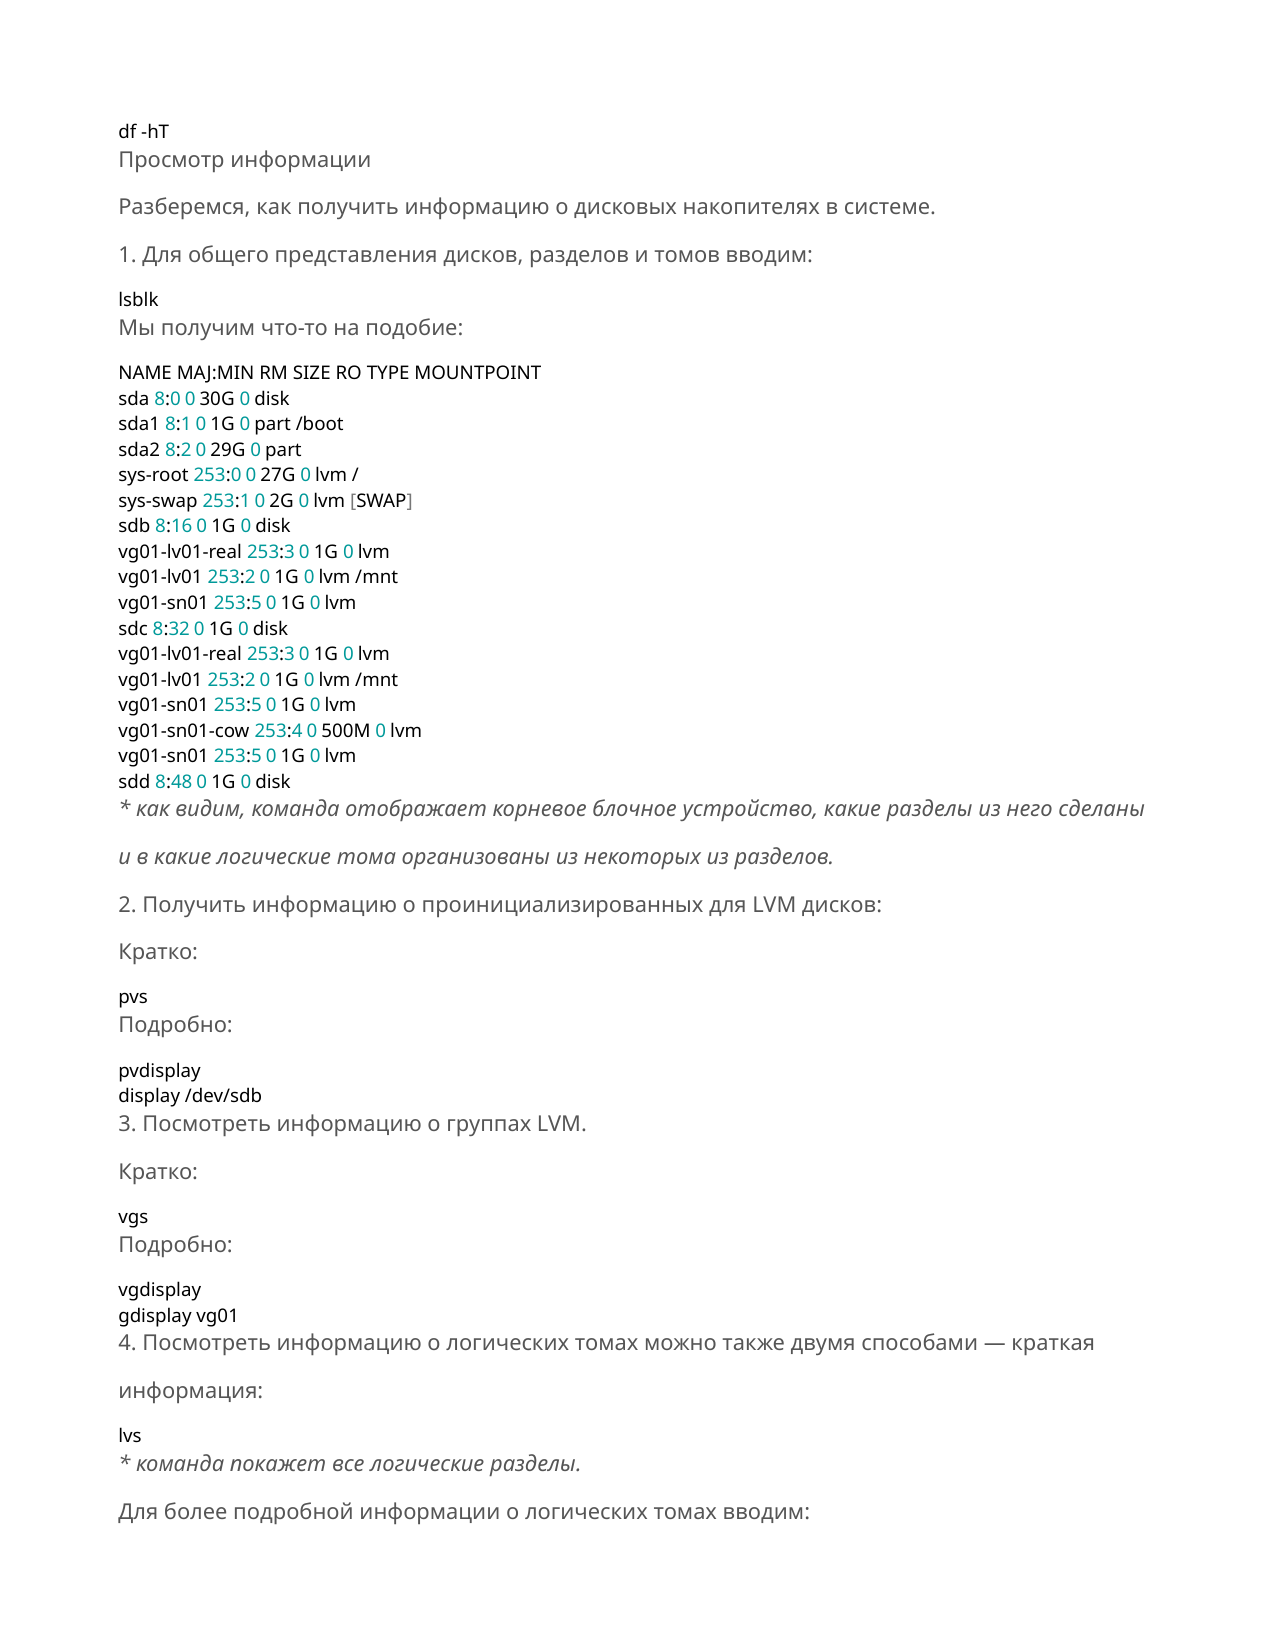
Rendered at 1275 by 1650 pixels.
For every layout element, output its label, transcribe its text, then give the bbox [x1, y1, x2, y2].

text 4. Посмотреть информацию о логических томах можно также двумя способами — краткая информация: [118, 1327, 1157, 1405]
text * как видим, команда отображает корневое блочное устройство, какие разделы из него сделаны и в какие логические тома организованы из некоторых из разделов. [118, 793, 1157, 871]
text Мы получим что-то на подобие: [118, 312, 1157, 342]
text sda2 8:2 0 29G 0 part [118, 436, 1157, 462]
text vg01-lv01 253:2 0 1G 0 lvm /mnt [118, 666, 1157, 691]
text display /dev/sdb [118, 1082, 1157, 1108]
text gdisplay vg01 [118, 1302, 1157, 1327]
text sdd 8:48 0 1G 0 disk [118, 768, 1157, 793]
text sda 8:0 0 30G 0 disk [118, 385, 1157, 411]
text vgs [118, 1203, 1157, 1229]
text df -hT [118, 118, 1157, 144]
text Подробно: [118, 1229, 1157, 1258]
text sdc 8:32 0 1G 0 disk [118, 615, 1157, 640]
text 2. Получить информацию о проинициализированных для LVM дисков: [118, 889, 1157, 918]
text sys-swap 253:1 0 2G 0 lvm [SWAP] [118, 487, 1157, 513]
text NAME MAJ:MIN RM SIZE RO TYPE MOUNTPOINT [118, 359, 1157, 385]
text * команда покажет все логические разделы. [118, 1448, 1157, 1478]
text sdb 8:16 0 1G 0 disk [118, 513, 1157, 538]
text Кратко: [118, 1156, 1157, 1185]
text lvs [118, 1423, 1157, 1448]
text sda1 8:1 0 1G 0 part /boot [118, 411, 1157, 436]
text 1. Для общего представления дисков, разделов и томов вводим: [118, 239, 1157, 269]
text vg01-lv01-real 253:3 0 1G 0 lvm [118, 640, 1157, 666]
text Разберемся, как получить информацию о дисковых накопителях в системе. [118, 191, 1157, 221]
text sys-root 253:0 0 27G 0 lvm / [118, 462, 1157, 487]
text vg01-sn01 253:5 0 1G 0 lvm [118, 691, 1157, 717]
text vg01-lv01 253:2 0 1G 0 lvm /mnt [118, 564, 1157, 589]
text vg01-sn01 253:5 0 1G 0 lvm [118, 589, 1157, 615]
text vgdisplay [118, 1276, 1157, 1302]
text pvdisplay [118, 1057, 1157, 1082]
text Для более подробной информации о логических томах вводим: [118, 1496, 1157, 1526]
text pvs [118, 984, 1157, 1009]
text Подробно: [118, 1009, 1157, 1039]
text lsblk [118, 286, 1157, 312]
text Кратко: [118, 936, 1157, 966]
text vg01-sn01 253:5 0 1G 0 lvm [118, 742, 1157, 768]
text vg01-lv01-real 253:3 0 1G 0 lvm [118, 538, 1157, 564]
subtitle Просмотр информации [118, 144, 1157, 173]
text 3. Посмотреть информацию о группах LVM. [118, 1108, 1157, 1138]
text vg01-sn01-cow 253:4 0 500M 0 lvm [118, 717, 1157, 742]
